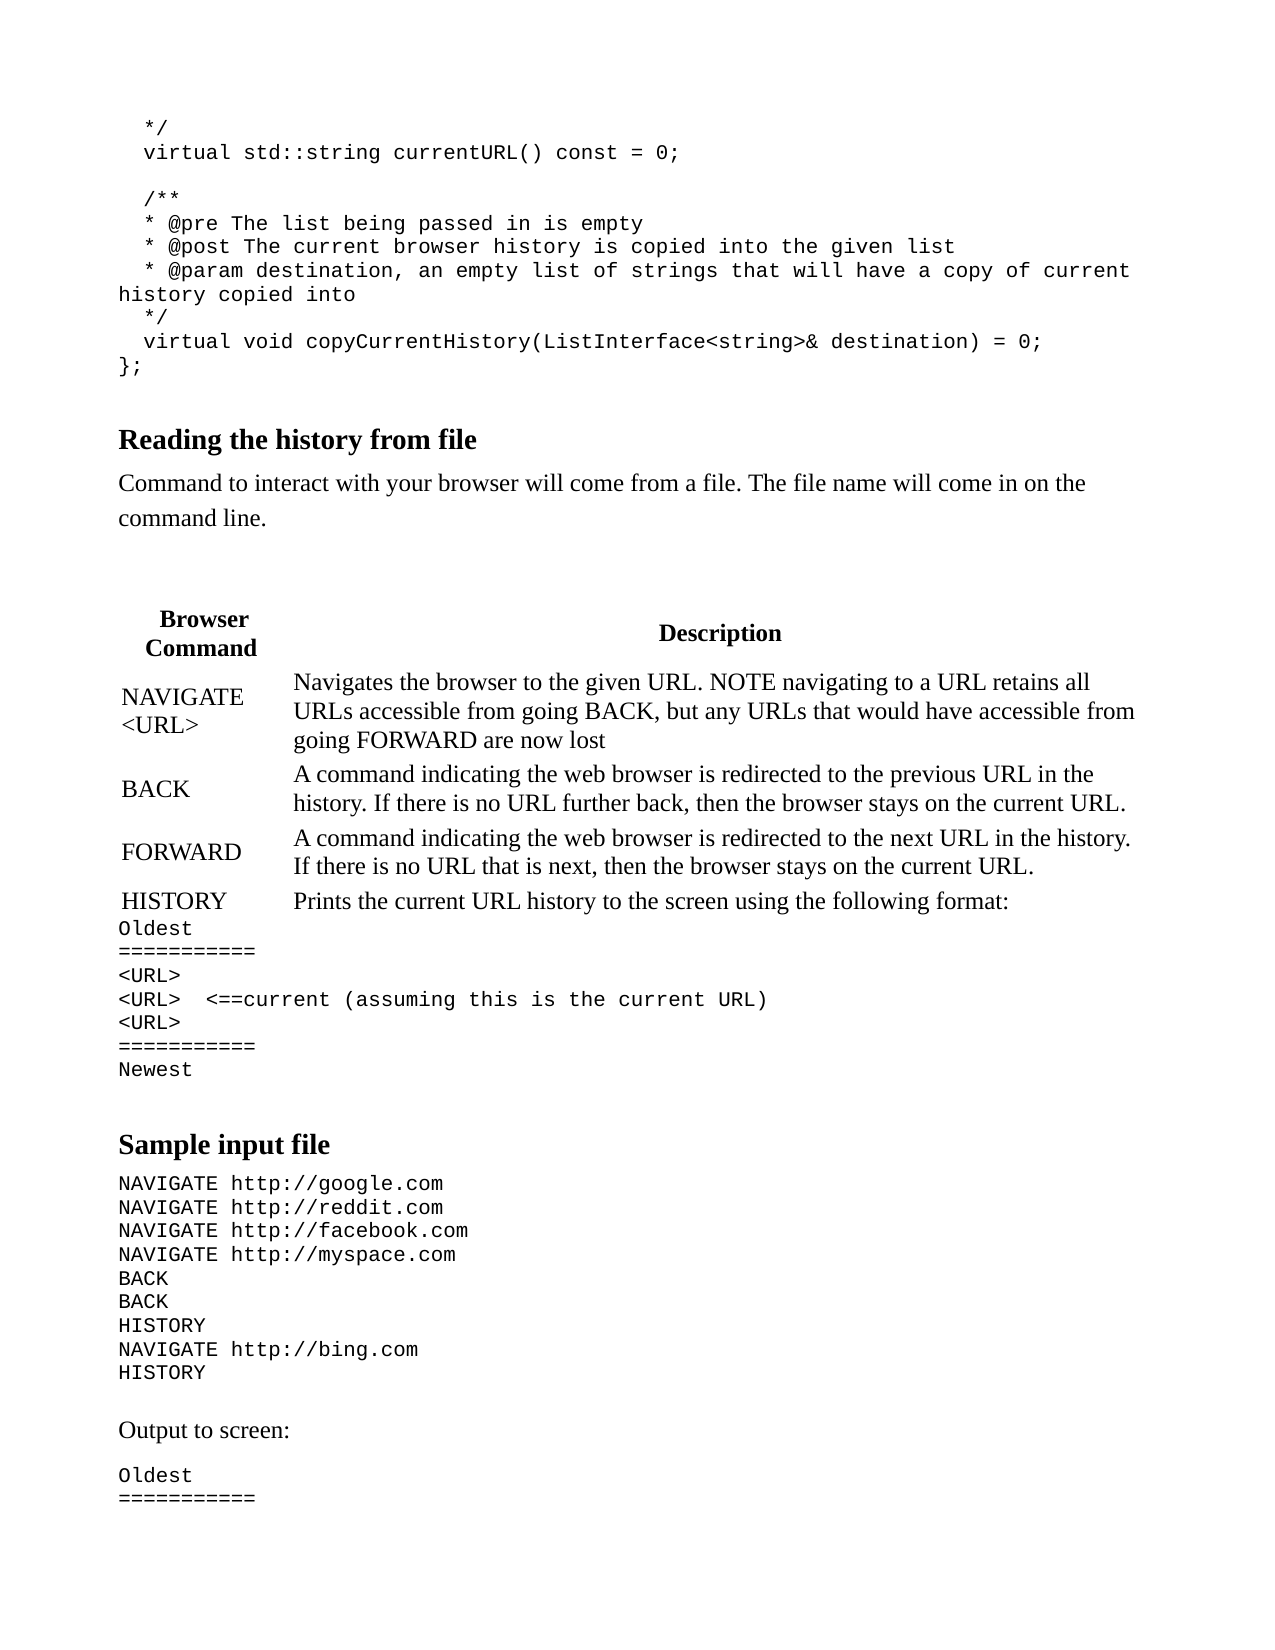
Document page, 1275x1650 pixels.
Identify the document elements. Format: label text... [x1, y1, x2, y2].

table_cell BACK [118, 756, 290, 820]
text }; [118, 354, 1157, 378]
text HISTORY [118, 1362, 1157, 1386]
text <URL> [118, 1012, 1157, 1036]
table_cell HISTORY [118, 883, 290, 918]
table_cell Prints the current URL history to the screen using the following format: [290, 883, 1157, 918]
text */ [118, 307, 1157, 331]
text =========== [118, 941, 1157, 965]
text Newest [118, 1059, 1157, 1083]
text NAVIGATE http://reddit.com [118, 1197, 1157, 1221]
text Output to screen: [118, 1416, 1157, 1444]
text =========== [118, 1488, 1157, 1512]
text * @pre The list being passed in is empty [118, 213, 1157, 236]
table_cell FORWARD [118, 820, 290, 883]
text NAVIGATE http://facebook.com [118, 1221, 1157, 1244]
text <URL> <==current (assuming this is the current URL) [118, 988, 1157, 1012]
subtitle Sample input file [118, 1127, 1157, 1161]
text * @param destination, an empty list of strings that will have a copy of current history copied into [118, 260, 1157, 307]
text /** [118, 189, 1157, 213]
table_cell Navigates the browser to the given URL. NOTE navigating to a URL retains all URLs accessible from going BACK, but any URLs that would have accessible from going FORWARD are now lost [290, 664, 1157, 756]
text BACK [118, 1291, 1157, 1315]
text <URL> [118, 965, 1157, 988]
table_cell A command indicating the web browser is redirected to the next URL in the history. If there is no URL that is next, then the browser stays on the current URL. [290, 820, 1157, 883]
text =========== [118, 1036, 1157, 1059]
table_cell A command indicating the web browser is redirected to the previous URL in the history. If there is no URL further back, then the browser stays on the current URL. [290, 756, 1157, 820]
text NAVIGATE http://myspace.com [118, 1244, 1157, 1268]
text */ [118, 118, 1157, 142]
text * @post The current browser history is copied into the given list [118, 236, 1157, 260]
table_header Browser Command [118, 601, 290, 664]
text NAVIGATE http://bing.com [118, 1339, 1157, 1362]
text Command to interact with your browser will come from a file. The file name will come in on the command line. [118, 468, 1157, 532]
text Oldest [118, 1464, 1157, 1488]
table_header Description [290, 601, 1157, 664]
text HISTORY [118, 1315, 1157, 1339]
text virtual std::string currentURL() const = 0; [118, 142, 1157, 165]
text NAVIGATE http://google.com [118, 1173, 1157, 1197]
subtitle Reading the history from file [118, 422, 1157, 456]
text Oldest [118, 918, 1157, 941]
table_cell NAVIGATE <URL> [118, 664, 290, 756]
text BACK [118, 1268, 1157, 1291]
text virtual void copyCurrentHistory(ListInterface<string>& destination) = 0; [118, 331, 1157, 354]
